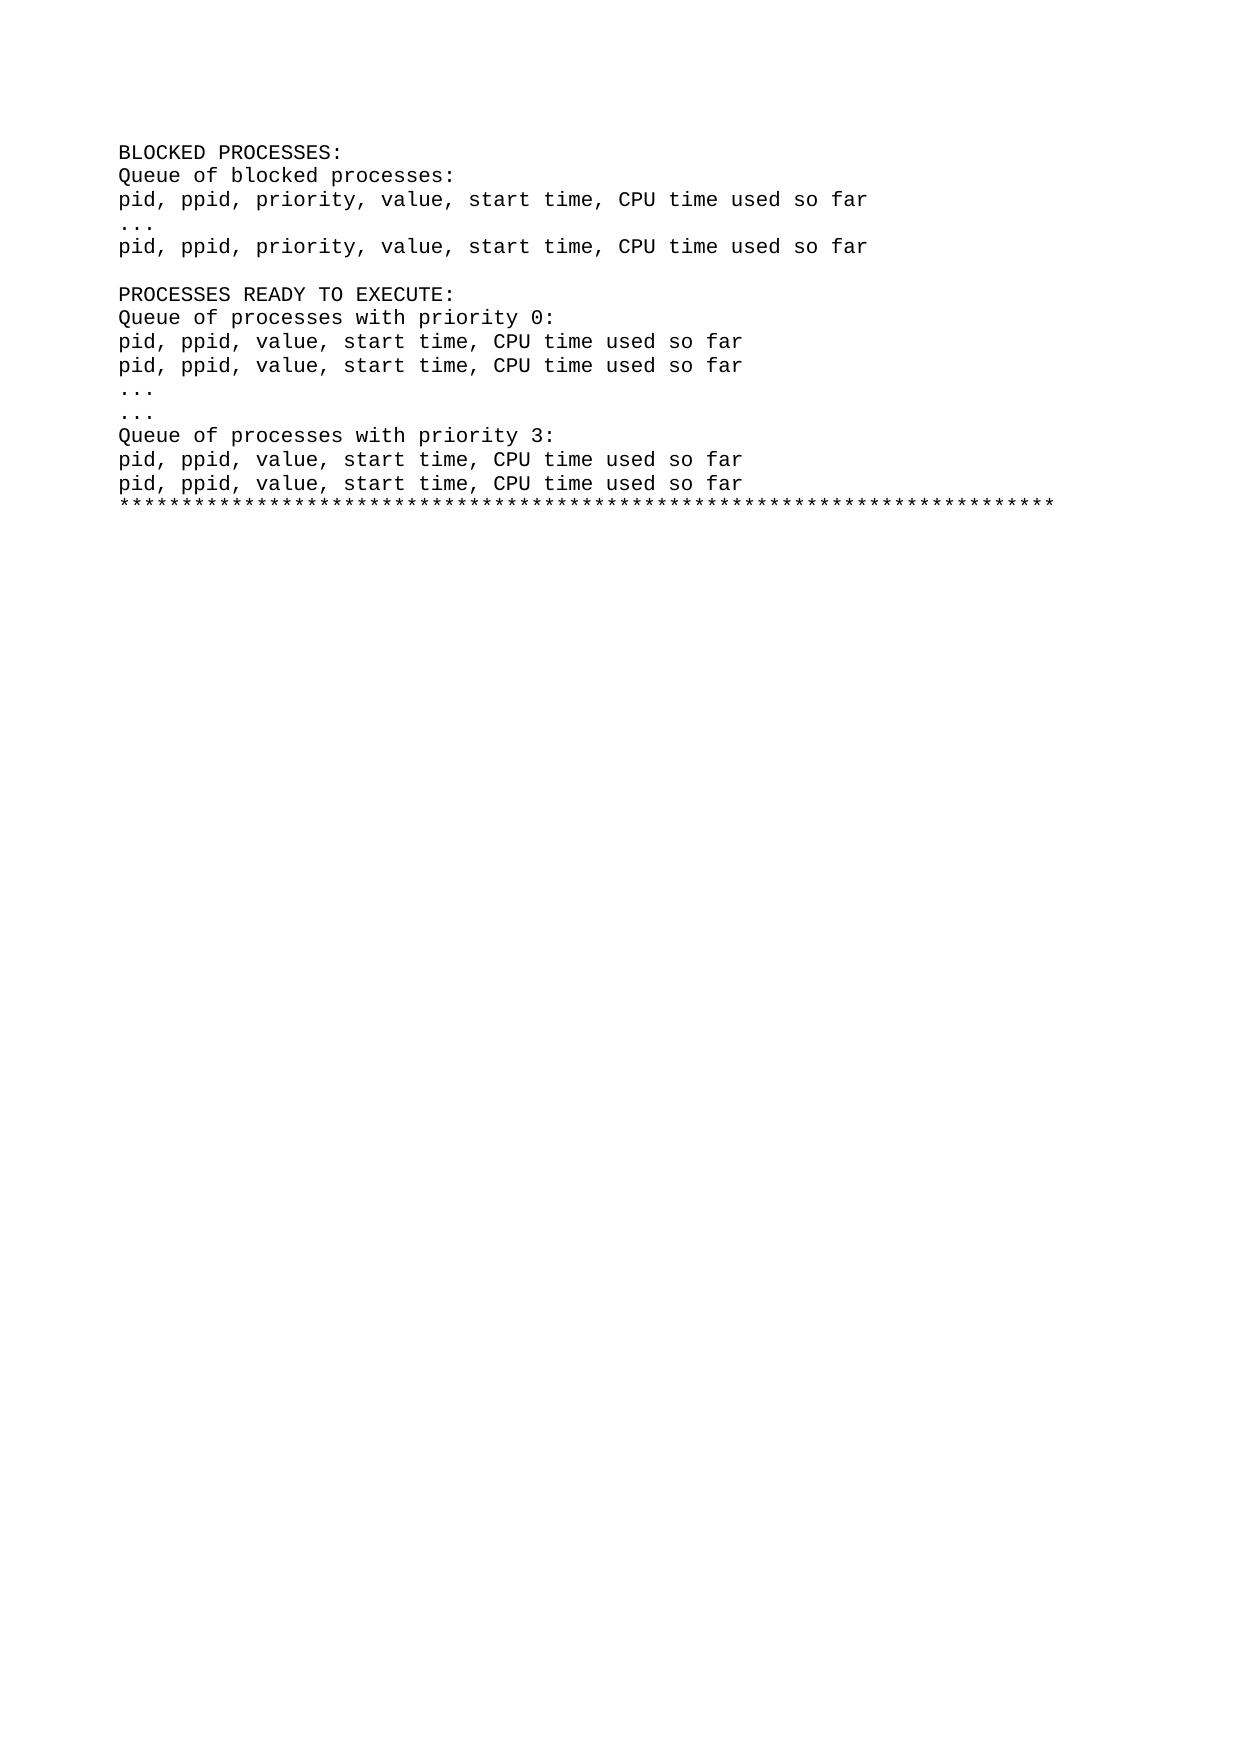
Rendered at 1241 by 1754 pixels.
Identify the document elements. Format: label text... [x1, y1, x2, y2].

text Queue of blocked processes: [118, 165, 1122, 189]
text ... [118, 378, 1122, 402]
text Queue of processes with priority 0: [118, 307, 1122, 331]
text pid, ppid, priority, value, start time, CPU time used so far [118, 189, 1122, 213]
text Queue of processes with priority 3: [118, 426, 1122, 449]
text ... [118, 402, 1122, 426]
text BLOCKED PROCESSES: [118, 142, 1122, 165]
text pid, ppid, priority, value, start time, CPU time used so far [118, 236, 1122, 260]
text *************************************************************************** [118, 496, 1122, 520]
text pid, ppid, value, start time, CPU time used so far [118, 449, 1122, 473]
text pid, ppid, value, start time, CPU time used so far [118, 473, 1122, 496]
text ... [118, 213, 1122, 236]
text pid, ppid, value, start time, CPU time used so far [118, 331, 1122, 354]
text PROCESSES READY TO EXECUTE: [118, 284, 1122, 307]
text pid, ppid, value, start time, CPU time used so far [118, 354, 1122, 378]
